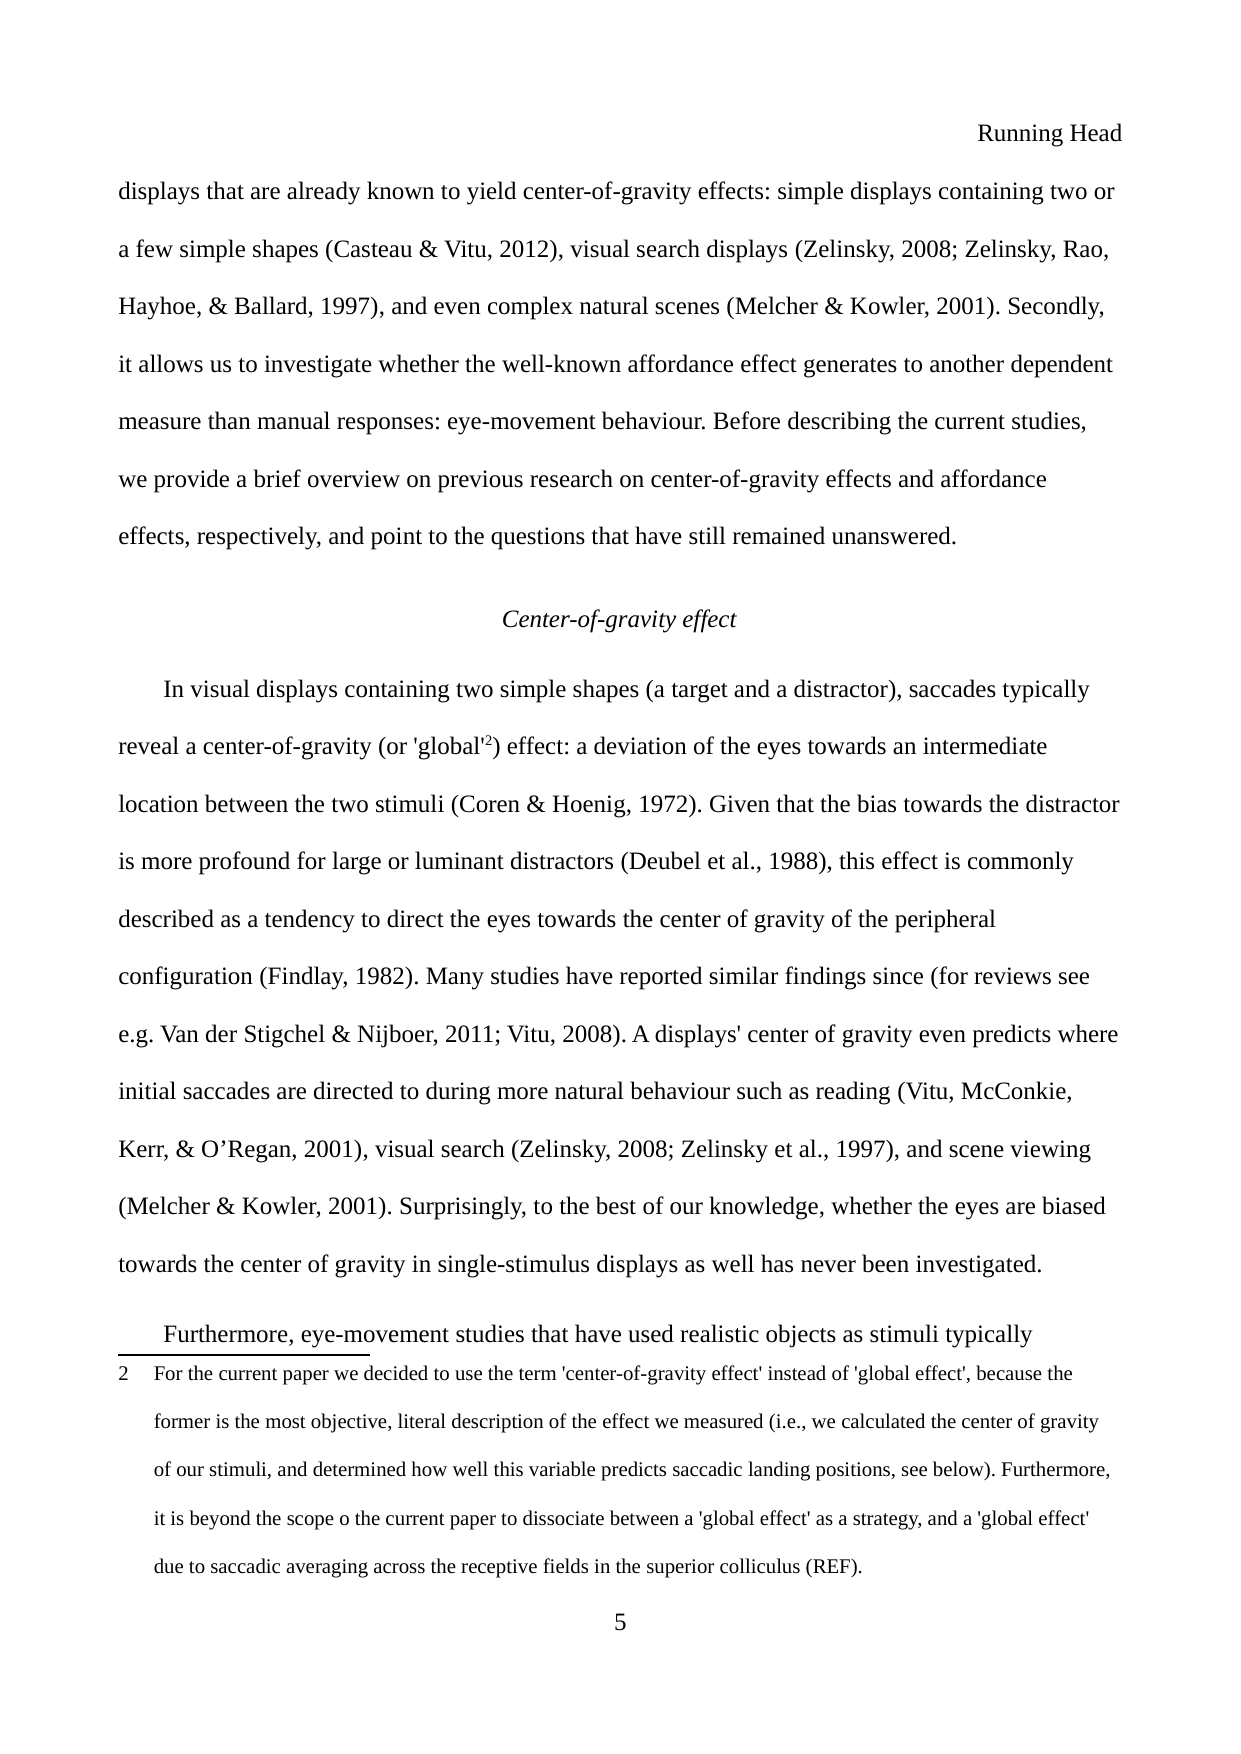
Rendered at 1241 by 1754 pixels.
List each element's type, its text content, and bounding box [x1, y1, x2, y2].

text In visual displays containing two simple shapes (a target and a distractor), saccades typically reveal a center-of-gravity (or 'global') effect: a deviation of the eyes towards an intermediate location between the two stimuli (Coren & Hoenig, 1972). Given that the bias towards the distractor is more profound for large or luminant distractors (Deubel et al., 1988), this effect is commonly described as a tendency to direct the eyes towards the center of gravity of the peripheral configuration (Findlay, 1982). Many studies have reported similar findings since (for reviews see e.g. Van der Stigchel & Nijboer, 2011; Vitu, 2008). A displays' center of gravity even predicts where initial saccades are directed to during more natural behaviour such as reading (Vitu, McConkie, Kerr, & O’Regan, 2001), visual search (Zelinsky, 2008; Zelinsky et al., 1997), and scene viewing (Melcher & Kowler, 2001). Surprisingly, to the best of our knowledge, whether the eyes are biased towards the center of gravity in single-stimulus displays as well has never been investigated. [118, 674, 1122, 1278]
text displays that are already known to yield center-of-gravity effects: simple displays containing two or a few simple shapes (Casteau & Vitu, 2012), visual search displays (Zelinsky, 2008; Zelinsky, Rao, Hayhoe, & Ballard, 1997), and even complex natural scenes (Melcher & Kowler, 2001). Secondly, it allows us to investigate whether the well-known affordance effect generates to another dependent measure than manual responses: eye-movement behaviour. Before describing the current studies, we provide a brief overview on previous research on center-of-gravity effects and affordance effects, respectively, and point to the questions that have still remained unanswered. [118, 176, 1122, 550]
text For the current paper we decided to use the term 'center-of-gravity effect' instead of 'global effect', because the former is the most objective, literal description of the effect we measured (i.e., we calculated the center of gravity of our stimuli, and determined how well this variable predicts saccadic landing positions, see below). Furthermore, it is beyond the scope o the current paper to dissociate between a 'global effect' as a strategy, and a 'global effect' due to saccadic averaging across the receptive fields in the superior colliculus (REF). [118, 1361, 1122, 1578]
subtitle Center-of-gravity effect [118, 604, 1122, 633]
text Furthermore, eye-movement studies that have used realistic objects as stimuli typically [118, 1319, 1122, 1348]
